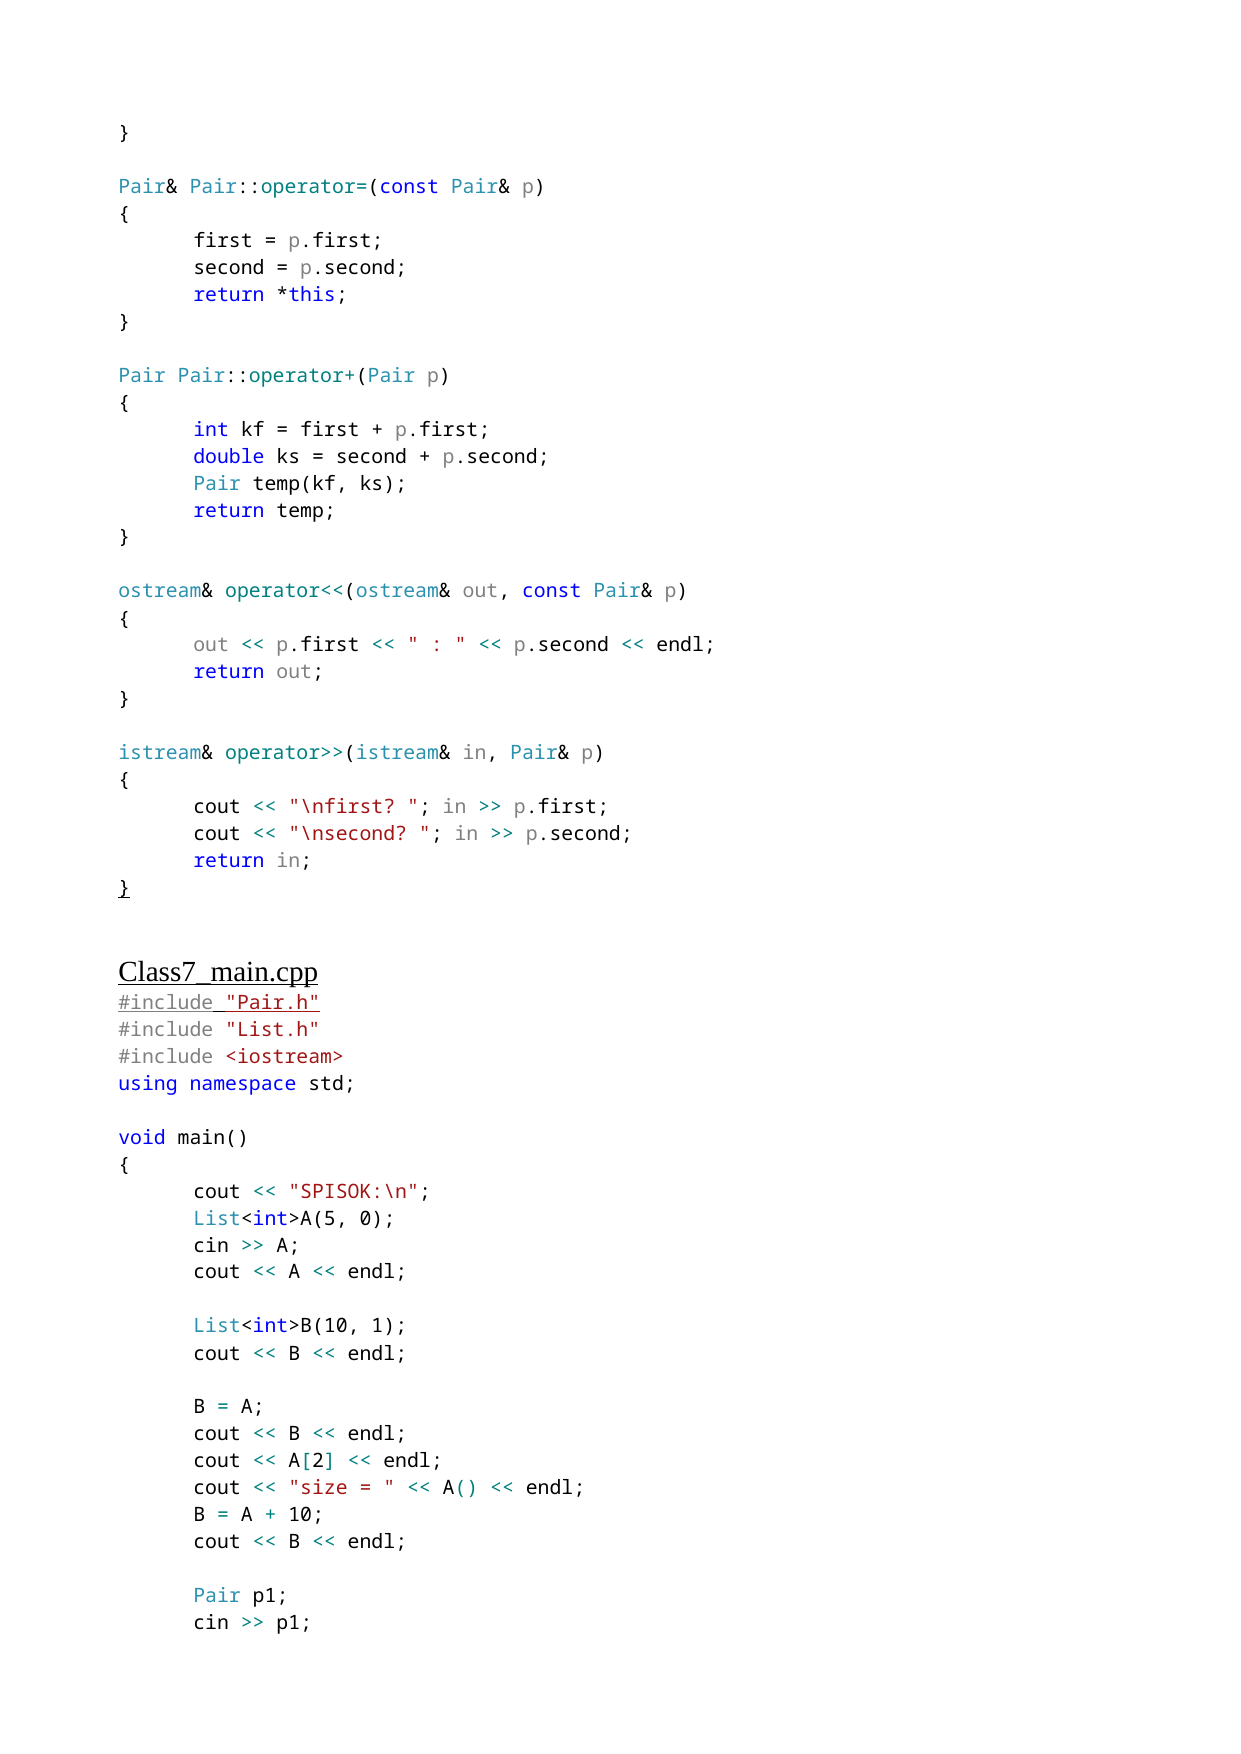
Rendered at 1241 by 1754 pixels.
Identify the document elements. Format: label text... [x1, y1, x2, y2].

text cout << "\nsecond? "; in >> p.second; [118, 819, 1122, 847]
text out << p.first << " : " << p.second << endl; [118, 631, 1122, 658]
text cout << B << endl; [118, 1528, 1122, 1554]
text Class7_main.cpp [118, 954, 1122, 988]
text } [118, 523, 1122, 550]
text cout << A << endl; [118, 1258, 1122, 1285]
text { [118, 766, 1122, 793]
text { [118, 388, 1122, 415]
text List<int>B(10, 1); [118, 1312, 1122, 1339]
text } [118, 118, 1122, 145]
text cout << "\nfirst? "; in >> p.first; [118, 793, 1122, 819]
text return temp; [118, 496, 1122, 523]
text } [118, 307, 1122, 334]
text Pair p1; [118, 1582, 1122, 1608]
text cout << "SPISOK:\n"; [118, 1177, 1122, 1204]
text first = p.first; [118, 226, 1122, 253]
text Pair temp(kf, ks); [118, 469, 1122, 496]
text cout << B << endl; [118, 1339, 1122, 1366]
text { [118, 604, 1122, 631]
text istream& operator>>(istream& in, Pair& p) [118, 739, 1122, 766]
text return in; [118, 847, 1122, 873]
text { [118, 199, 1122, 226]
text ostream& operator<<(ostream& out, const Pair& p) [118, 577, 1122, 604]
text cout << B << endl; [118, 1420, 1122, 1447]
text { [118, 1150, 1122, 1177]
text #include "Pair.h" [118, 988, 1122, 1015]
text void main() [118, 1123, 1122, 1150]
text List<int>A(5, 0); [118, 1204, 1122, 1231]
text cin >> A; [118, 1231, 1122, 1258]
text Pair Pair::operator+(Pair p) [118, 361, 1122, 388]
text int kf = first + p.first; [118, 415, 1122, 442]
text second = p.second; [118, 253, 1122, 280]
text } [118, 873, 1122, 901]
text B = A; [118, 1393, 1122, 1420]
text cout << A[2] << endl; [118, 1447, 1122, 1474]
text #include "List.h" [118, 1015, 1122, 1042]
text B = A + 10; [118, 1501, 1122, 1528]
text return out; [118, 658, 1122, 685]
text return *this; [118, 280, 1122, 307]
text using namespace std; [118, 1069, 1122, 1096]
text cout << "size = " << A() << endl; [118, 1474, 1122, 1501]
text Pair& Pair::operator=(const Pair& p) [118, 172, 1122, 199]
text #include <iostream> [118, 1042, 1122, 1069]
text } [118, 685, 1122, 712]
text double ks = second + p.second; [118, 442, 1122, 469]
text cin >> p1; [118, 1608, 1122, 1636]
